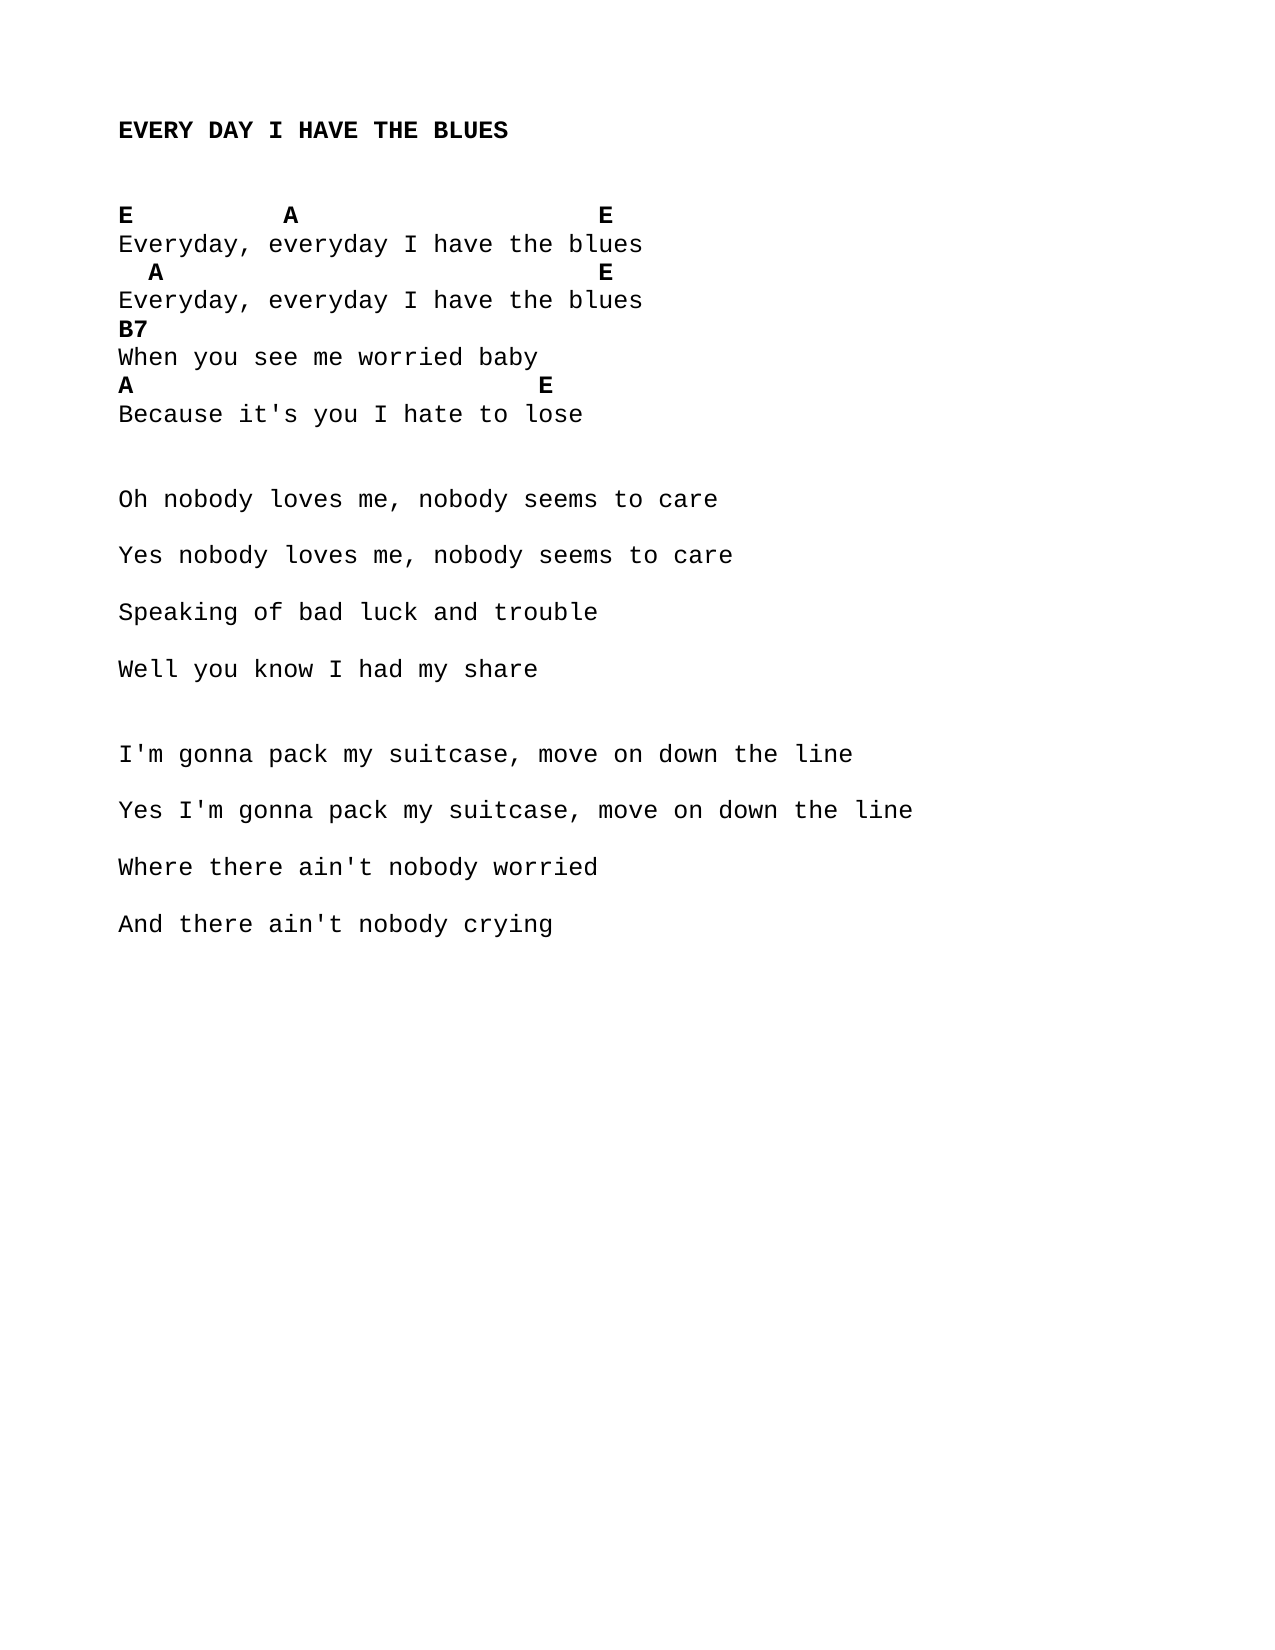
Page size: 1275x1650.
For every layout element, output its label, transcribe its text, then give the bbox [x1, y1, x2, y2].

text Everyday, everyday I have the blues [118, 231, 1157, 260]
text A E [118, 260, 1157, 288]
text Where there ain't nobody worried [118, 855, 1157, 883]
text And there ain't nobody crying [118, 911, 1157, 940]
text E A E [118, 203, 1157, 231]
text Everyday, everyday I have the blues [118, 288, 1157, 316]
text Oh nobody loves me, nobody seems to care [118, 486, 1157, 515]
text Well you know I had my share [118, 656, 1157, 685]
text Yes nobody loves me, nobody seems to care [118, 543, 1157, 571]
text Speaking of bad luck and trouble [118, 600, 1157, 628]
text B7 [118, 316, 1157, 345]
text A E [118, 373, 1157, 401]
text I'm gonna pack my suitcase, move on down the line [118, 741, 1157, 770]
text When you see me worried baby [118, 345, 1157, 373]
text Because it's you I hate to lose [118, 401, 1157, 430]
text Yes I'm gonna pack my suitcase, move on down the line [118, 798, 1157, 826]
text EVERY DAY I HAVE THE BLUES [118, 118, 1157, 146]
